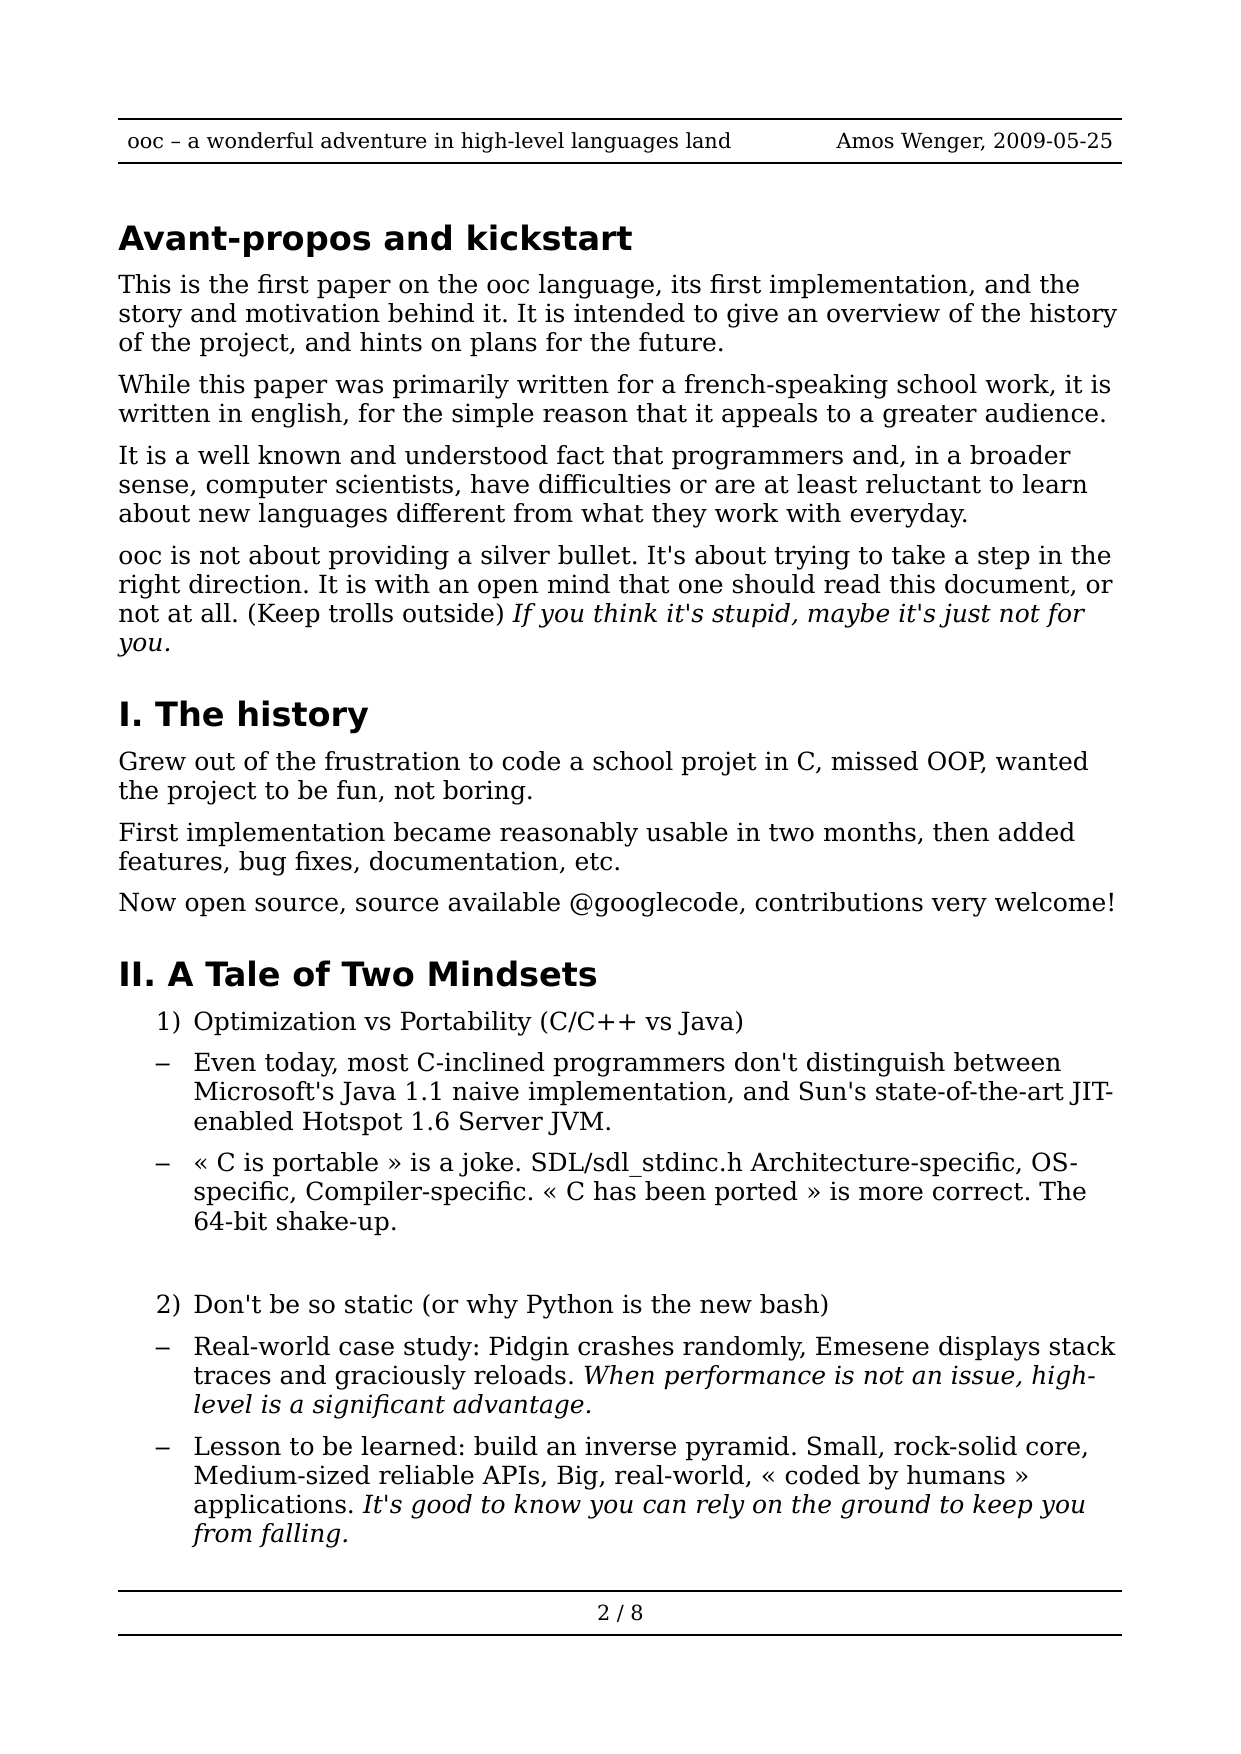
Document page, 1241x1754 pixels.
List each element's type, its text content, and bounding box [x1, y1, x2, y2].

list Even today, most C-inclined programmers don't distinguish between Microsoft's Java 1.1 naive implementation, and Sun's state-of-the-art JIT-enabled Hotspot 1.6 Server JVM. [156, 1048, 1122, 1136]
list Don't be so static (or why Python is the new bash) [156, 1290, 1122, 1319]
text Grew out of the frustration to code a school projet in C, missed OOP, wanted the project to be fun, not boring. [118, 747, 1122, 805]
text It is a well known and understood fact that programmers and, in a broader sense, computer scientists, have difficulties or are at least reluctant to learn about new languages different from what they work with everyday. [118, 441, 1122, 529]
list Optimization vs Portability (C/C++ vs Java) [156, 1007, 1122, 1036]
text This is the first paper on the ooc language, its first implementation, and the story and motivation behind it. It is intended to give an overview of the history of the project, and hints on plans for the future. [118, 270, 1122, 358]
list Real-world case study: Pidgin crashes randomly, Emesene displays stack traces and graciously reloads. When performance is not an issue, high-level is a significant advantage. [156, 1332, 1122, 1419]
subtitle II. A Tale of Two Mindsets [118, 955, 1122, 994]
list Lesson to be learned: build an inverse pyramid. Small, rock-solid core, Medium-sized reliable APIs, Big, real-world, « coded by humans » applications. It's good to know you can rely on the ground to keep you from falling. [156, 1432, 1122, 1548]
text First implementation became reasonably usable in two months, then added features, bug fixes, documentation, etc. [118, 818, 1122, 876]
subtitle Avant-propos and kickstart [118, 219, 1122, 258]
list « C is portable » is a joke. SDL/sdl_stdinc.h Architecture-specific, OS-specific, Compiler-specific. « C has been ported » is more correct. The 64-bit shake-up. [156, 1148, 1122, 1236]
text Now open source, source available @googlecode, contributions very welcome! [118, 888, 1122, 918]
text ooc is not about providing a silver bullet. It's about trying to take a step in the right direction. It is with an open mind that one should read this document, or not at all. (Keep trolls outside) If you think it's stupid, maybe it's just not for you. [118, 541, 1122, 658]
subtitle I. The history [118, 695, 1122, 734]
text While this paper was primarily written for a french-speaking school work, it is written in english, for the simple reason that it appeals to a greater audience. [118, 370, 1122, 429]
